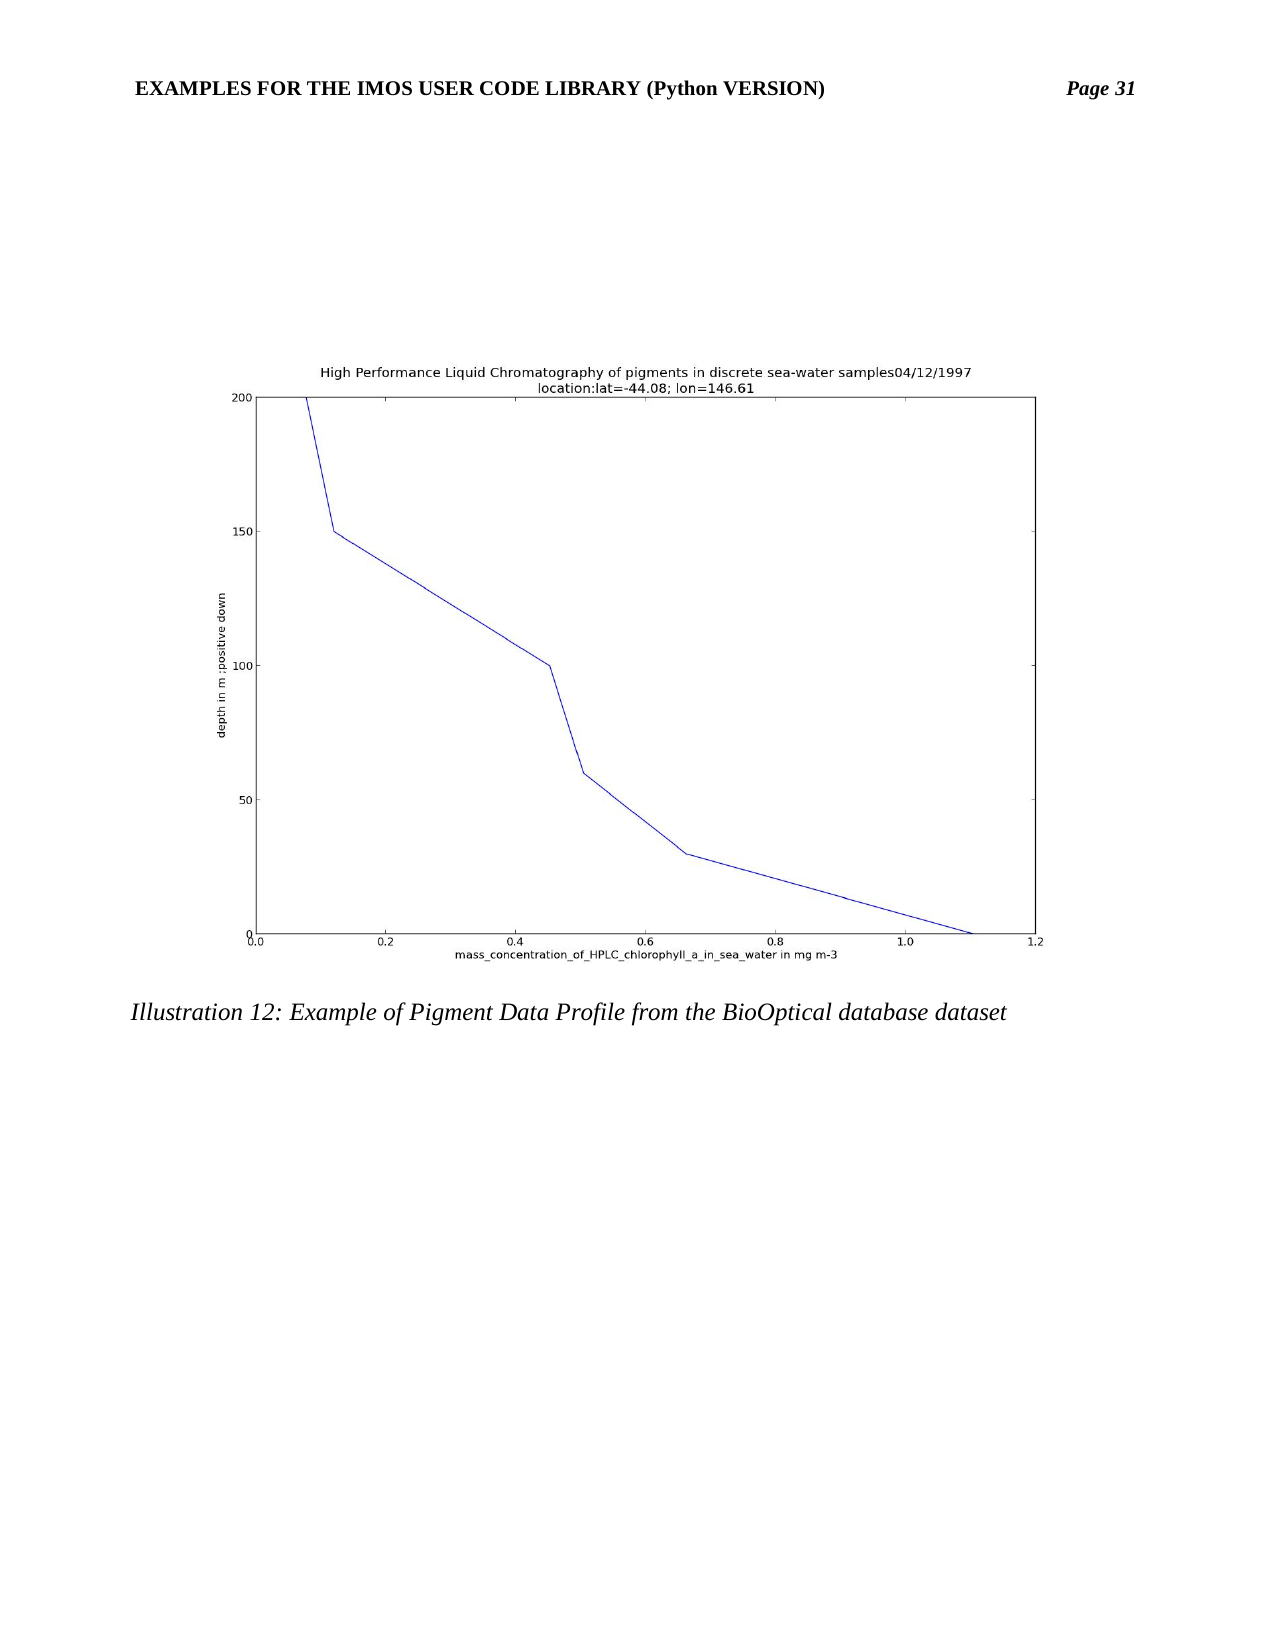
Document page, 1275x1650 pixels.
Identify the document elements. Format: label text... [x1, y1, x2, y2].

text Illustration 12: Example of Pigment Data Profile from the BioOptical database dataset [130, 1001, 1135, 1026]
picture [130, 330, 1136, 1001]
